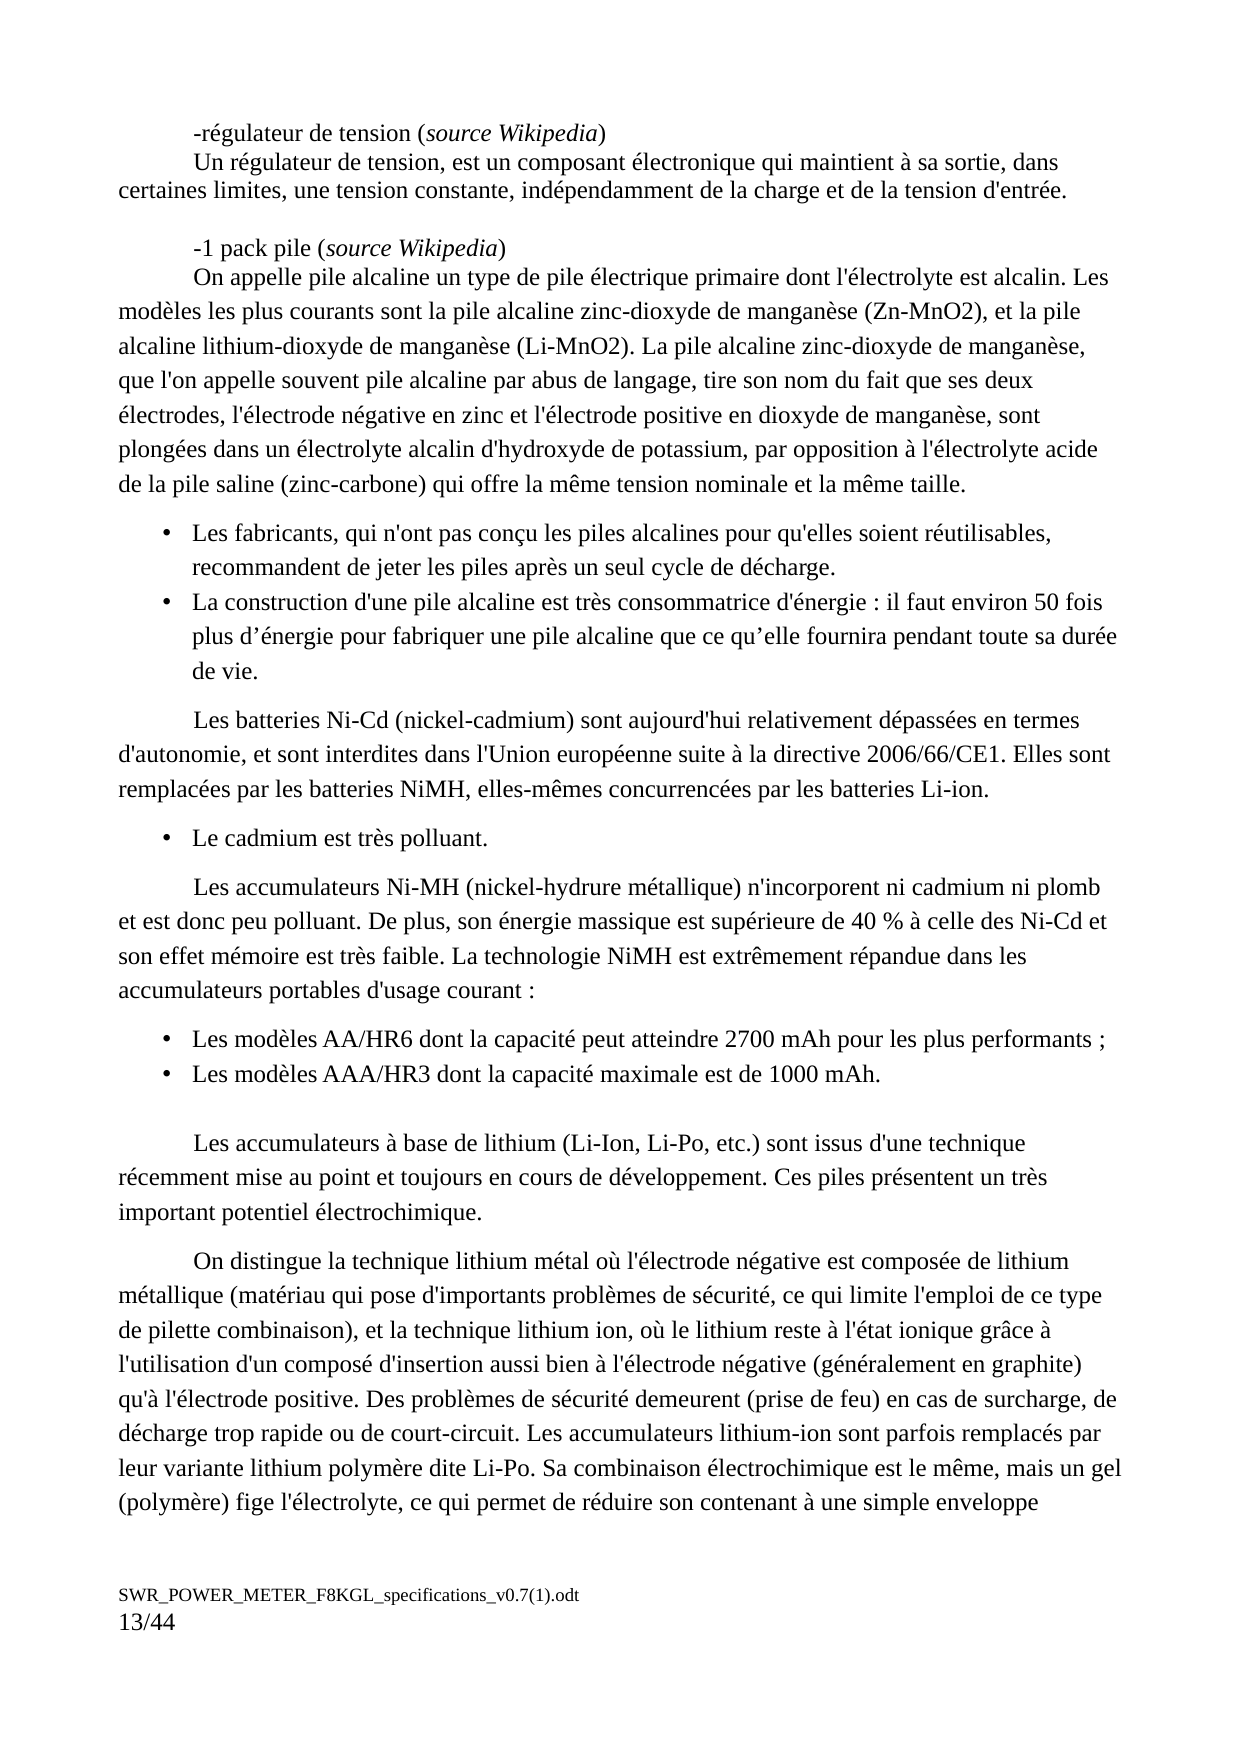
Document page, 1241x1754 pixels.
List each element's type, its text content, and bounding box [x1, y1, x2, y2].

text On distingue la technique lithium métal où l'électrode négative est composée de lithium métallique (matériau qui pose d'importants problèmes de sécurité, ce qui limite l'emploi de ce type de pilette combinaison), et la technique lithium ion, où le lithium reste à l'état ionique grâce à l'utilisation d'un composé d'insertion aussi bien à l'électrode négative (généralement en graphite) qu'à l'électrode positive. Des problèmes de sécurité demeurent (prise de feu) en cas de surcharge, de décharge trop rapide ou de court-circuit. Les accumulateurs lithium-ion sont parfois remplacés par leur variante lithium polymère dite Li-Po. Sa combinaison électrochimique est le même, mais un gel (polymère) fige l'électrolyte, ce qui permet de réduire son contenant à une simple enveloppe [118, 1246, 1122, 1516]
text -1 pack pile (source Wikipedia) [118, 233, 1122, 262]
list Les modèles AAA/HR3 dont la capacité maximale est de 1000 mAh. [162, 1059, 1122, 1088]
list Les modèles AA/HR6 dont la capacité peut atteindre 2700 mAh pour les plus performants ; [162, 1024, 1122, 1053]
text Les accumulateurs à base de lithium (Li-Ion, Li-Po, etc.) sont issus d'une technique récemment mise au point et toujours en cours de développement. Ces piles présentent un très important potentiel électrochimique. [118, 1128, 1122, 1226]
text Les batteries Ni-Cd (nickel-cadmium) sont aujourd'hui relativement dépassées en termes d'autonomie, et sont interdites dans l'Union européenne suite à la directive 2006/66/CE1. Elles sont remplacées par les batteries NiMH, elles-mêmes concurrencées par les batteries Li-ion. [118, 705, 1122, 802]
text Un régulateur de tension, est un composant électronique qui maintient à sa sortie, dans certaines limites, une tension constante, indépendamment de la charge et de la tension d'entrée. [118, 147, 1122, 204]
text On appelle pile alcaline un type de pile électrique primaire dont l'électrolyte est alcalin. Les modèles les plus courants sont la pile alcaline zinc-dioxyde de manganèse (Zn-MnO2), et la pile alcaline lithium-dioxyde de manganèse (Li-MnO2). La pile alcaline zinc-dioxyde de manganèse, que l'on appelle souvent pile alcaline par abus de langage, tire son nom du fait que ses deux électrodes, l'électrode négative en zinc et l'électrode positive en dioxyde de manganèse, sont plongées dans un électrolyte alcalin d'hydroxyde de potassium, par opposition à l'électrolyte acide de la pile saline (zinc-carbone) qui offre la même tension nominale et la même taille. [118, 262, 1122, 497]
text -régulateur de tension (source Wikipedia) [118, 118, 1122, 147]
list Les fabricants, qui n'ont pas conçu les piles alcalines pour qu'elles soient réutilisables, recommandent de jeter les piles après un seul cycle de décharge. [162, 518, 1122, 581]
list La construction d'une pile alcaline est très consommatrice d'énergie : il faut environ 50 fois plus d’énergie pour fabriquer une pile alcaline que ce qu’elle fournira pendant toute sa durée de vie. [162, 587, 1122, 684]
list Le cadmium est très polluant. [162, 823, 1122, 852]
text Les accumulateurs Ni-MH (nickel-hydrure métallique) n'incorporent ni cadmium ni plomb et est donc peu polluant. De plus, son énergie massique est supérieure de 40 % à celle des Ni-Cd et son effet mémoire est très faible. La technologie NiMH est extrêmement répandue dans les accumulateurs portables d'usage courant : [118, 872, 1122, 1004]
